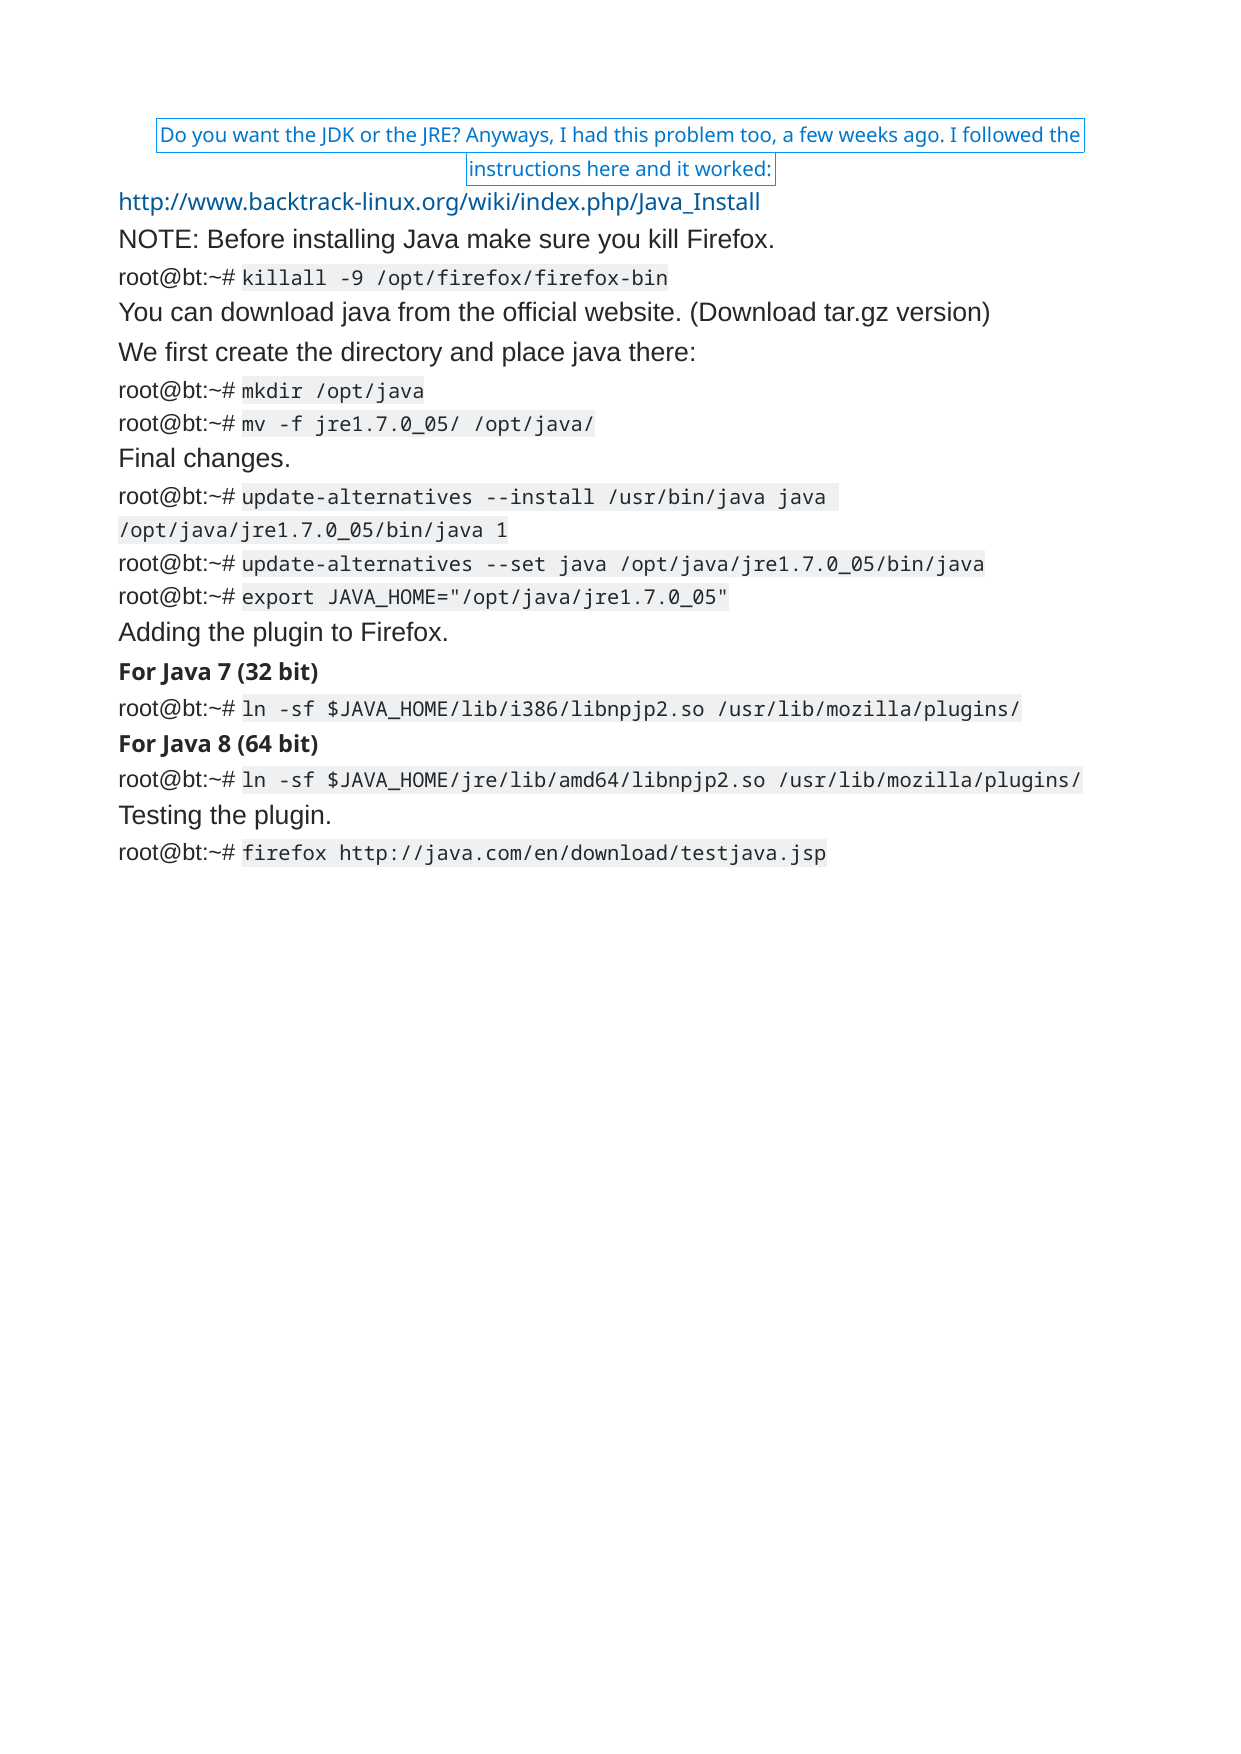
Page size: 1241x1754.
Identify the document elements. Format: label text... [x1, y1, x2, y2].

subtitle We first create the directory and place java there: [118, 337, 1122, 367]
subtitle You can download java from the official website. (Download tar.gz version) [118, 297, 1122, 327]
text root@bt:~# export JAVA_HOME="/opt/java/jre1.7.0_05" [118, 583, 1122, 611]
text root@bt:~# mv -f jre1.7.0_05/ /opt/java/ [118, 409, 1122, 437]
text root@bt:~# update-alternatives --install /usr/bin/java java /opt/java/jre1.7.0_05/bin/java 1 [118, 483, 1122, 544]
text root@bt:~# killall -9 /opt/firefox/firefox-bin [118, 263, 1122, 291]
subtitle Testing the plugin. [118, 799, 1122, 830]
text root@bt:~# ln -sf $JAVA_HOME/jre/lib/amd64/libnpjp2.so /usr/lib/mozilla/plugins/ [118, 766, 1122, 794]
subtitle Final changes. [118, 443, 1122, 473]
subtitle Adding the plugin to Firefox. [118, 616, 1122, 647]
text For Java 8 (64 bit) [118, 727, 1122, 759]
text Do you want the JDK or the JRE? Anyways, I had this problem too, a few weeks ago. I followed the instructions here and it worked: [157, 118, 1122, 186]
text root@bt:~# firefox http://java.com/en/download/testjava.jsp [118, 839, 1122, 867]
text root@bt:~# mkdir /opt/java [118, 376, 1122, 404]
text http://www.backtrack-linux.org/wiki/index.php/Java_Install [118, 186, 1122, 218]
text For Java 7 (32 bit) [118, 656, 1122, 688]
text Do you want the JDK or the JRE? Anyways, I had this problem too, a few weeks ago. I followed the instructions here and it worked: [467, 153, 775, 185]
text root@bt:~# ln -sf $JAVA_HOME/lib/i386/libnpjp2.so /usr/lib/mozilla/plugins/ [118, 694, 1122, 722]
subtitle NOTE: Before installing Java make sure you kill Firefox. [118, 224, 1122, 254]
text Do you want the JDK or the JRE? Anyways, I had this problem too, a few weeks ago. I followed the instructions here and it worked: [118, 118, 466, 186]
text root@bt:~# update-alternatives --set java /opt/java/jre1.7.0_05/bin/java [118, 549, 1122, 577]
